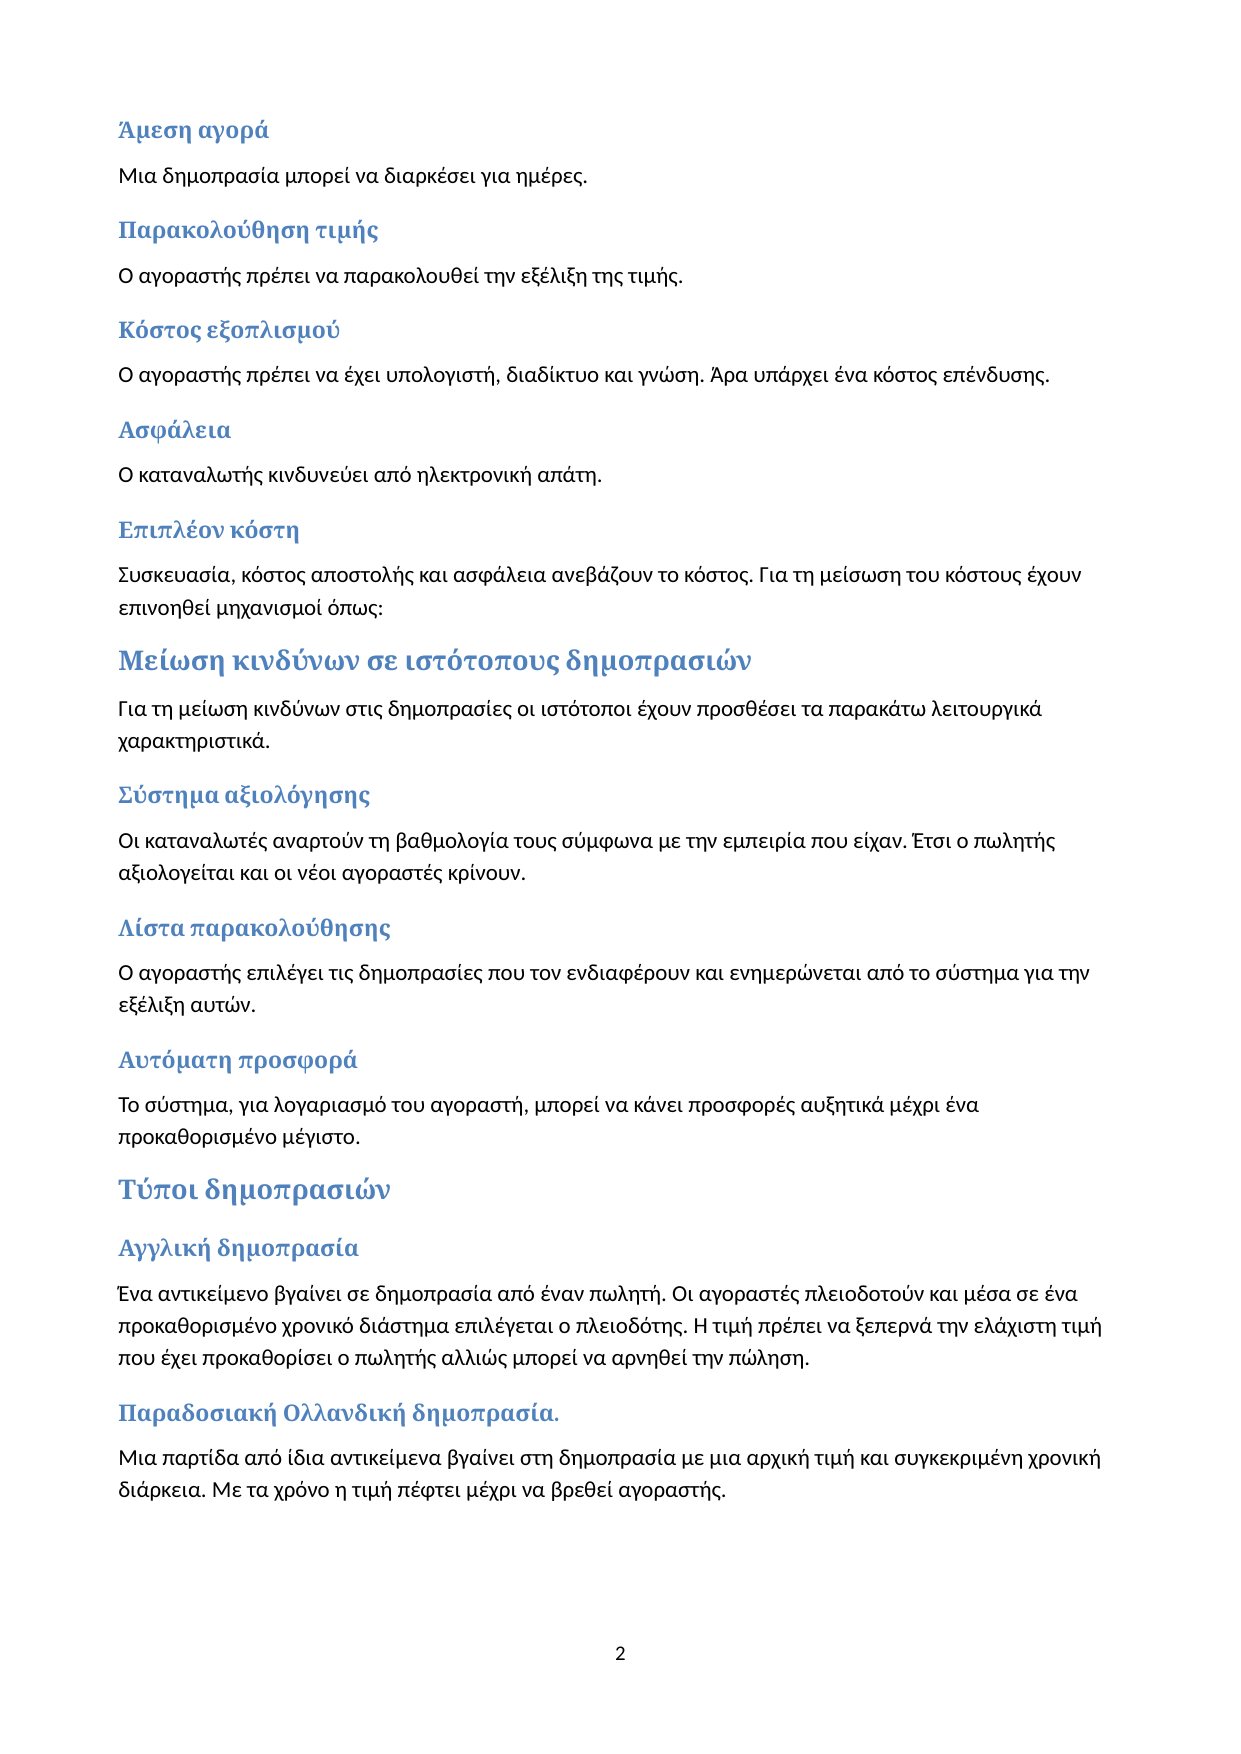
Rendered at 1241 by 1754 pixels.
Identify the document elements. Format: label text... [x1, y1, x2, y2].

subtitle Σύστημα αξιολόγησης [118, 783, 1122, 809]
text Ο καταναλωτής κινδυνεύει από ηλεκτρονική απάτη. [118, 461, 1122, 488]
text Ο αγοραστής επιλέγει τις δημοπρασίες που τον ενδιαφέρουν και ενημερώνεται από το σύστημα για την εξέλιξη αυτών. [118, 958, 1122, 1018]
subtitle Τύποι δημοπρασιών [118, 1175, 1122, 1206]
subtitle Λίστα παρακολούθησης [118, 915, 1122, 942]
subtitle Παρακολούθηση τιμής [118, 218, 1122, 244]
subtitle Επιπλέον κόστη [118, 518, 1122, 544]
subtitle Αυτόματη προσφορά [118, 1047, 1122, 1074]
subtitle Παραδοσιακή Ολλανδική δημοπρασία. [118, 1400, 1122, 1427]
text Συσκευασία, κόστος αποστολής και ασφάλεια ανεβάζουν το κόστος. Για τη μείσωση του κόστους έχουν επινοηθεί μηχανισμοί όπως: [118, 560, 1122, 621]
text Ο αγοραστής πρέπει να παρακολουθεί την εξέλιξη της τιμής. [118, 261, 1122, 289]
text Οι καταναλωτές αναρτούν τη βαθμολογία τους σύμφωνα με την εμπειρία που είχαν. Έτσι ο πωλητής αξιολογείται και οι νέοι αγοραστές κρίνουν. [118, 826, 1122, 886]
text Ένα αντικείμενο βγαίνει σε δημοπρασία από έναν πωλητή. Οι αγοραστές πλειοδοτούν και μέσα σε ένα προκαθορισμένο χρονικό διάστημα επιλέγεται ο πλειοδότης. Η τιμή πρέπει να ξεπερνά την ελάχιστη τιμή που έχει προκαθορίσει ο πωλητής αλλιώς μπορεί να αρνηθεί την πώληση. [118, 1279, 1122, 1371]
text Ο αγοραστής πρέπει να έχει υπολογιστή, διαδίκτυο και γνώση. Άρα υπάρχει ένα κόστος επένδυσης. [118, 361, 1122, 389]
text Το σύστημα, για λογαριασμό του αγοραστή, μπορεί να κάνει προσφορές αυξητικά μέχρι ένα προκαθορισμένο μέγιστο. [118, 1090, 1122, 1150]
text Για τη μείωση κινδύνων στις δημοπρασίες οι ιστότοποι έχουν προσθέσει τα παρακάτω λειτουργικά χαρακτηριστικά. [118, 694, 1122, 754]
subtitle Άμεση αγορά [118, 118, 1122, 144]
text Μια παρτίδα από ίδια αντικείμενα βγαίνει στη δημοπρασία με μια αρχική τιμή και συγκεκριμένη χρονική διάρκεια. Με τα χρόνο η τιμή πέφτει μέχρι να βρεθεί αγοραστής. [118, 1443, 1122, 1503]
text Μια δημοπρασία μπορεί να διαρκέσει για ημέρες. [118, 161, 1122, 189]
subtitle Μείωση κινδύνων σε ιστότοπους δημοπρασιών [118, 646, 1122, 677]
subtitle Κόστος εξοπλισμού [118, 318, 1122, 344]
subtitle Ασφάλεια [118, 418, 1122, 444]
subtitle Αγγλική δημοπρασία [118, 1236, 1122, 1262]
